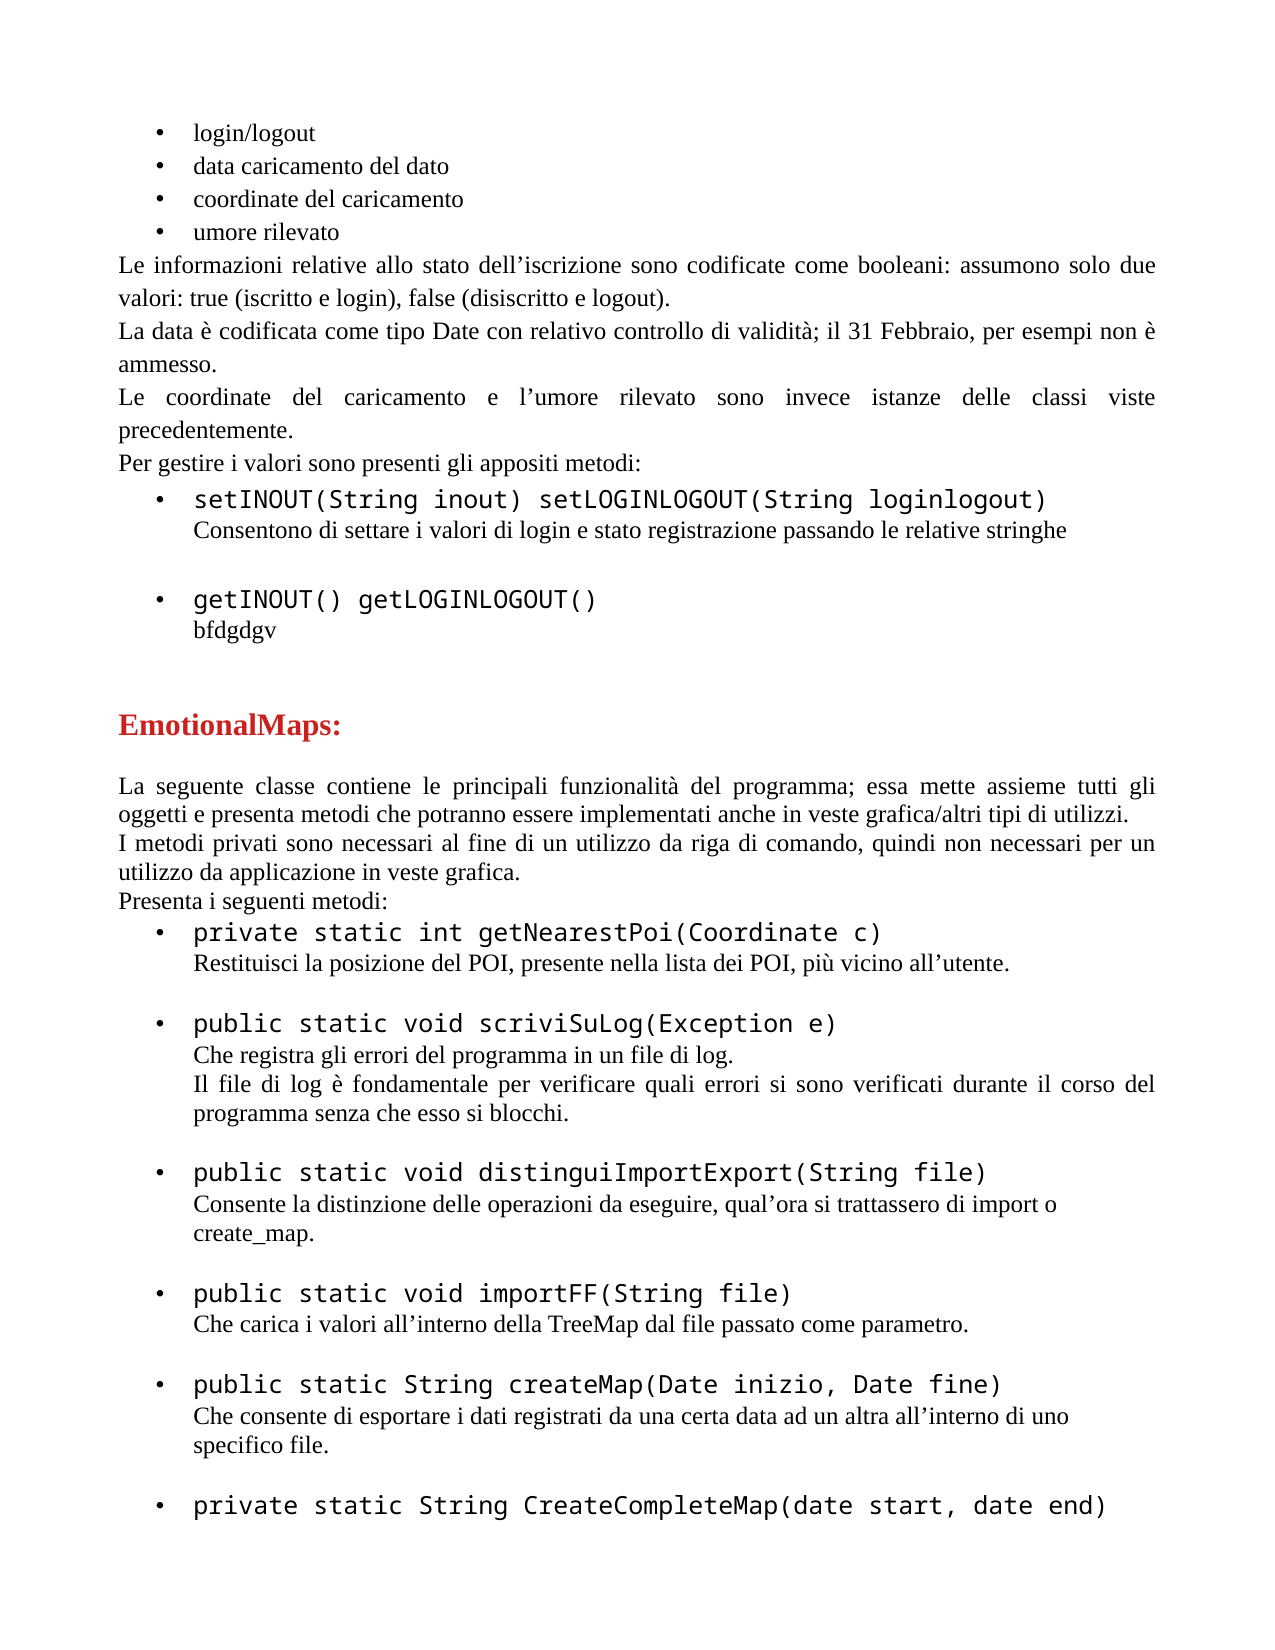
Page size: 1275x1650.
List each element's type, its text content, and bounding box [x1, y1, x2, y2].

list public static String createMap(Date inizio, Date fine) [156, 1367, 1157, 1401]
text Per gestire i valori sono presenti gli appositi metodi: [118, 448, 1157, 477]
text Presenta i seguenti metodi: [118, 886, 1157, 914]
text La seguente classe contiene le principali funzionalità del programma; essa mette assieme tutti gli oggetti e presenta metodi che potranno essere implementati anche in veste grafica/altri tipi di utilizzi. [118, 771, 1157, 828]
list setINOUT(String inout) setLOGINLOGOUT(String loginlogout) [156, 481, 1157, 515]
text EmotionalMaps: [118, 706, 1157, 742]
list getINOUT() getLOGINLOGOUT() [156, 581, 1157, 616]
text La data è codificata come tipo Date con relativo controllo di validità; il 31 Febbraio, per esempi non è ammesso. [118, 316, 1157, 378]
list Che consente di esportare i dati registrati da una certa data ad un altra all’interno di uno specifico file. [156, 1401, 1157, 1458]
list public static void importFF(String file) [156, 1275, 1157, 1309]
list coordinate del caricamento [156, 184, 1157, 213]
list data caricamento del dato [156, 151, 1157, 180]
list Restituisci la posizione del POI, presente nella lista dei POI, più vicino all’utente. [156, 948, 1157, 977]
list private static String CreateCompleteMap(date start, date end) [156, 1487, 1157, 1521]
list Consentono di settare i valori di login e stato registrazione passando le relative stringhe [156, 515, 1157, 544]
list Che carica i valori all’interno della TreeMap dal file passato come parametro. [156, 1309, 1157, 1338]
text Le informazioni relative allo stato dell’iscrizione sono codificate come booleani: assumono solo due valori: true (iscritto e login), false (disiscritto e logout). [118, 250, 1157, 312]
text I metodi privati sono necessari al fine di un utilizzo da riga di comando, quindi non necessari per un utilizzo da applicazione in veste grafica. [118, 828, 1157, 886]
list umore rilevato [156, 217, 1157, 246]
list login/logout [156, 118, 1157, 147]
list Consente la distinzione delle operazioni da eseguire, qual’ora si trattassero di import o create_map. [156, 1189, 1157, 1247]
list private static int getNearestPoi(Coordinate c) [156, 914, 1157, 948]
list bfdgdgv [156, 616, 1157, 644]
text Le coordinate del caricamento e l’umore rilevato sono invece istanze delle classi viste precedentemente. [118, 382, 1157, 444]
list Che registra gli errori del programma in un file di log. [156, 1040, 1157, 1069]
list public static void distinguiImportExport(String file) [156, 1155, 1157, 1189]
list public static void scriviSuLog(Exception e) [156, 1006, 1157, 1040]
list Il file di log è fondamentale per verificare quali errori si sono verificati durante il corso del programma senza che esso si blocchi. [156, 1069, 1157, 1126]
